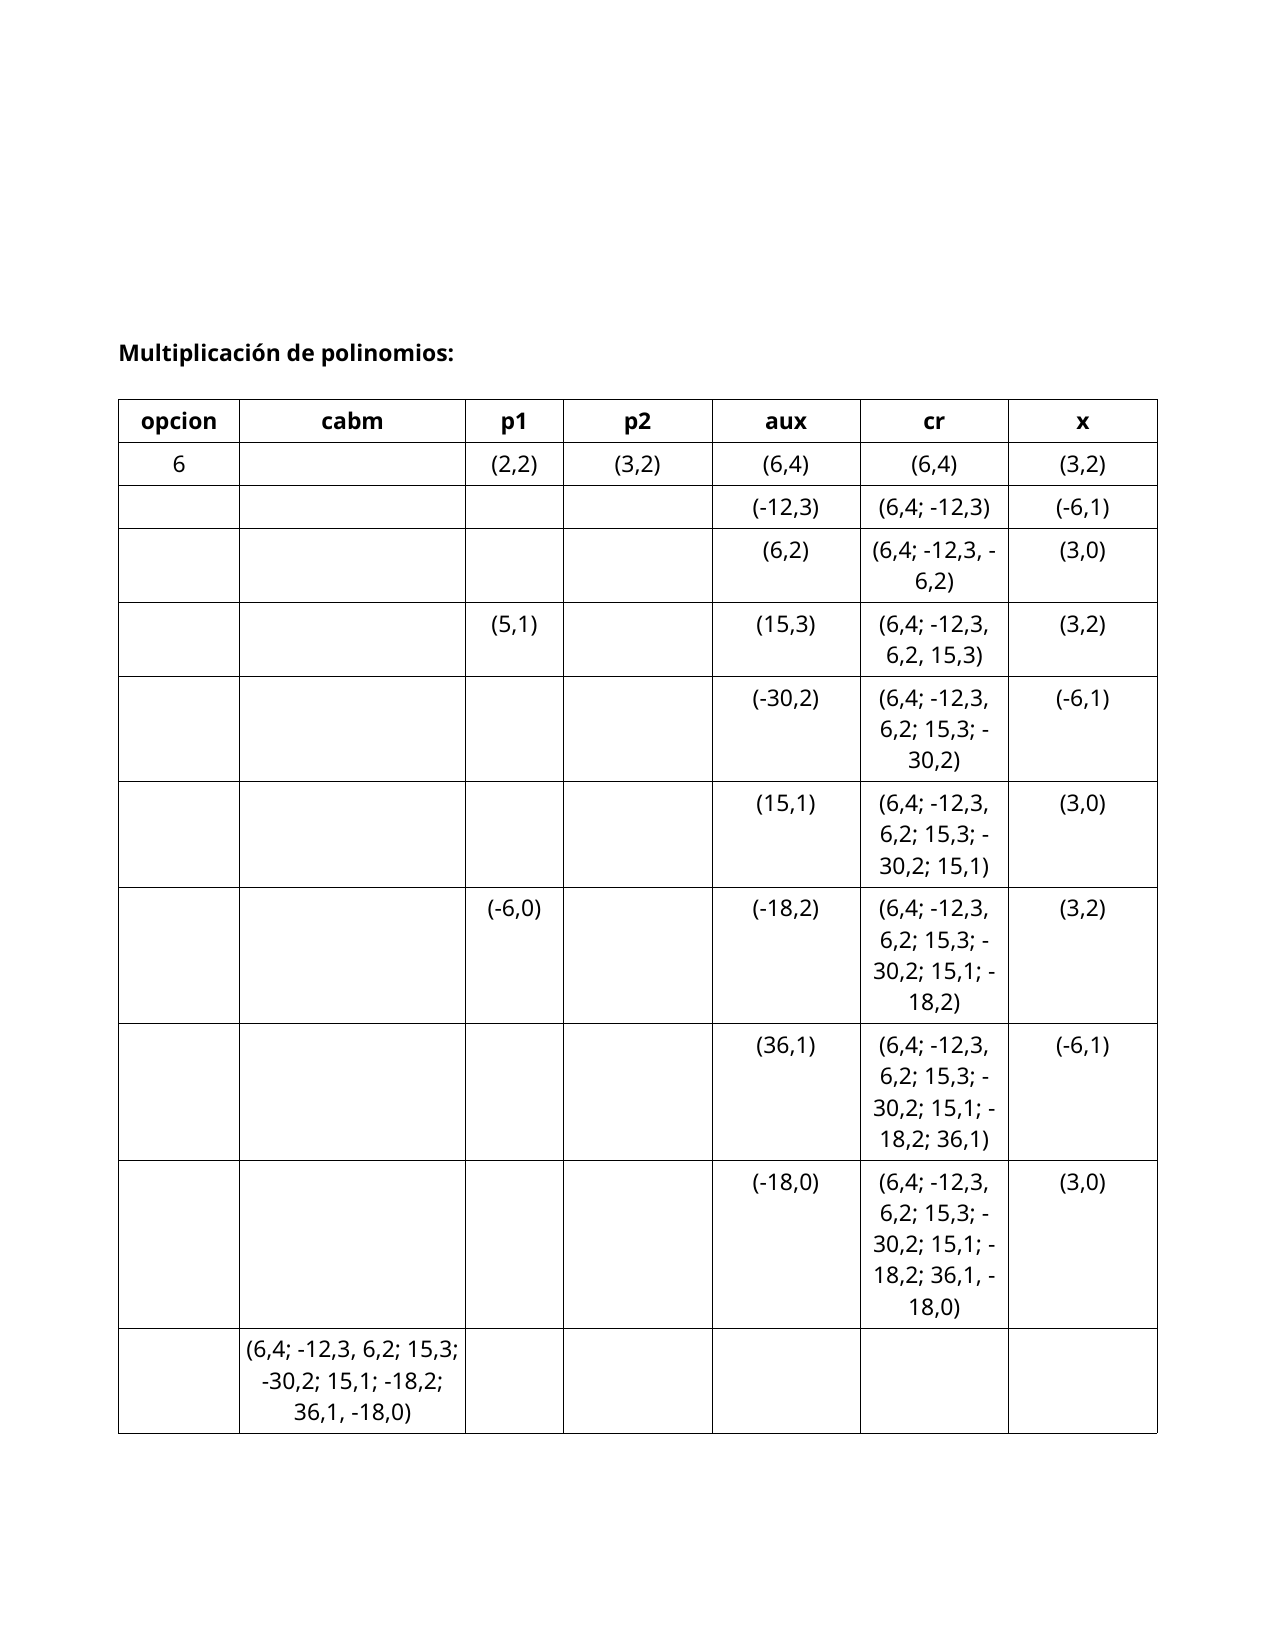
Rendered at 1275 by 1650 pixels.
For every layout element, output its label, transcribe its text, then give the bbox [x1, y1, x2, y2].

table_cell (15,3) [713, 603, 860, 676]
table_cell (3,2) [1009, 443, 1157, 485]
table_cell [466, 486, 563, 528]
table_cell (6,4; -12,3, 6,2; 15,3; -30,2; 15,1; -18,2; 36,1) [861, 1024, 1008, 1160]
table_cell (15,1) [713, 782, 860, 887]
table_cell (6,4; -12,3, 6,2; 15,3; -30,2; 15,1; -18,2) [861, 888, 1008, 1023]
table_cell (6,4; -12,3, 6,2, 15,3) [861, 603, 1008, 676]
table_cell (36,1) [713, 1024, 860, 1160]
table_cell (6,4; -12,3, 6,2; 15,3; -30,2; 15,1; -18,2; 36,1, -18,0) [861, 1161, 1008, 1327]
table_header p1 [466, 400, 563, 442]
table_cell (-18,0) [713, 1161, 860, 1327]
table_cell [564, 1161, 712, 1327]
table_cell [240, 888, 465, 1023]
table_cell [119, 677, 239, 781]
table_cell [466, 677, 563, 781]
table_cell (-6,1) [1009, 677, 1157, 781]
table_cell [240, 782, 465, 887]
table_cell [119, 1161, 239, 1327]
table_cell [119, 486, 239, 528]
table_cell [466, 529, 563, 602]
table_cell (6,4; -12,3, 6,2; 15,3; -30,2) [861, 677, 1008, 781]
table_cell (-6,1) [1009, 1024, 1157, 1160]
table_cell 6 [119, 443, 239, 485]
table_cell (2,2) [466, 443, 563, 485]
table_cell [466, 1161, 563, 1327]
table_header cr [861, 400, 1008, 442]
table_cell [564, 1024, 712, 1160]
table_cell (5,1) [466, 603, 563, 676]
table_cell [564, 888, 712, 1023]
table_cell (3,2) [1009, 888, 1157, 1023]
table_cell (3,0) [1009, 529, 1157, 602]
table_cell [564, 603, 712, 676]
table_cell (-6,0) [466, 888, 563, 1023]
table_cell (6,4) [861, 443, 1008, 485]
table_header aux [713, 400, 860, 442]
table_cell [466, 1329, 563, 1433]
table_cell [564, 486, 712, 528]
table_cell [240, 486, 465, 528]
table_cell (-6,1) [1009, 486, 1157, 528]
table_cell [240, 603, 465, 676]
table_header p2 [564, 400, 712, 442]
table_cell (6,4) [713, 443, 860, 485]
table_cell (6,2) [713, 529, 860, 602]
table_cell [564, 529, 712, 602]
table_cell (6,4; -12,3, -6,2) [861, 529, 1008, 602]
table_cell [1009, 1329, 1157, 1433]
table_cell [240, 1024, 465, 1160]
table_cell (3,0) [1009, 1161, 1157, 1327]
table_cell (6,4; -12,3, 6,2; 15,3; -30,2; 15,1) [861, 782, 1008, 887]
table_cell [119, 603, 239, 676]
table_cell (3,2) [1009, 603, 1157, 676]
table_cell (-12,3) [713, 486, 860, 528]
table_header cabm [240, 400, 465, 442]
table_cell [466, 1024, 563, 1160]
table_header opcion [119, 400, 239, 442]
table_cell [119, 1329, 239, 1433]
table_cell [564, 1329, 712, 1433]
table_cell (6,4; -12,3, 6,2; 15,3; -30,2; 15,1; -18,2; 36,1, -18,0) [240, 1329, 465, 1433]
table_cell (-30,2) [713, 677, 860, 781]
table_cell [119, 782, 239, 887]
table_cell [713, 1329, 860, 1433]
table_cell [861, 1329, 1008, 1433]
text Multiplicación de polinomios: [118, 337, 1157, 368]
table_cell [119, 1024, 239, 1160]
table_cell (3,0) [1009, 782, 1157, 887]
table_cell (3,2) [564, 443, 712, 485]
table_cell [240, 677, 465, 781]
table_cell [119, 888, 239, 1023]
table_cell [240, 1161, 465, 1327]
table_cell [119, 529, 239, 602]
table_cell [564, 782, 712, 887]
table_cell (6,4; -12,3) [861, 486, 1008, 528]
table_cell [240, 443, 465, 485]
table_cell [564, 677, 712, 781]
table_cell [240, 529, 465, 602]
table_cell (-18,2) [713, 888, 860, 1023]
table_header x [1009, 400, 1157, 442]
table_cell [466, 782, 563, 887]
